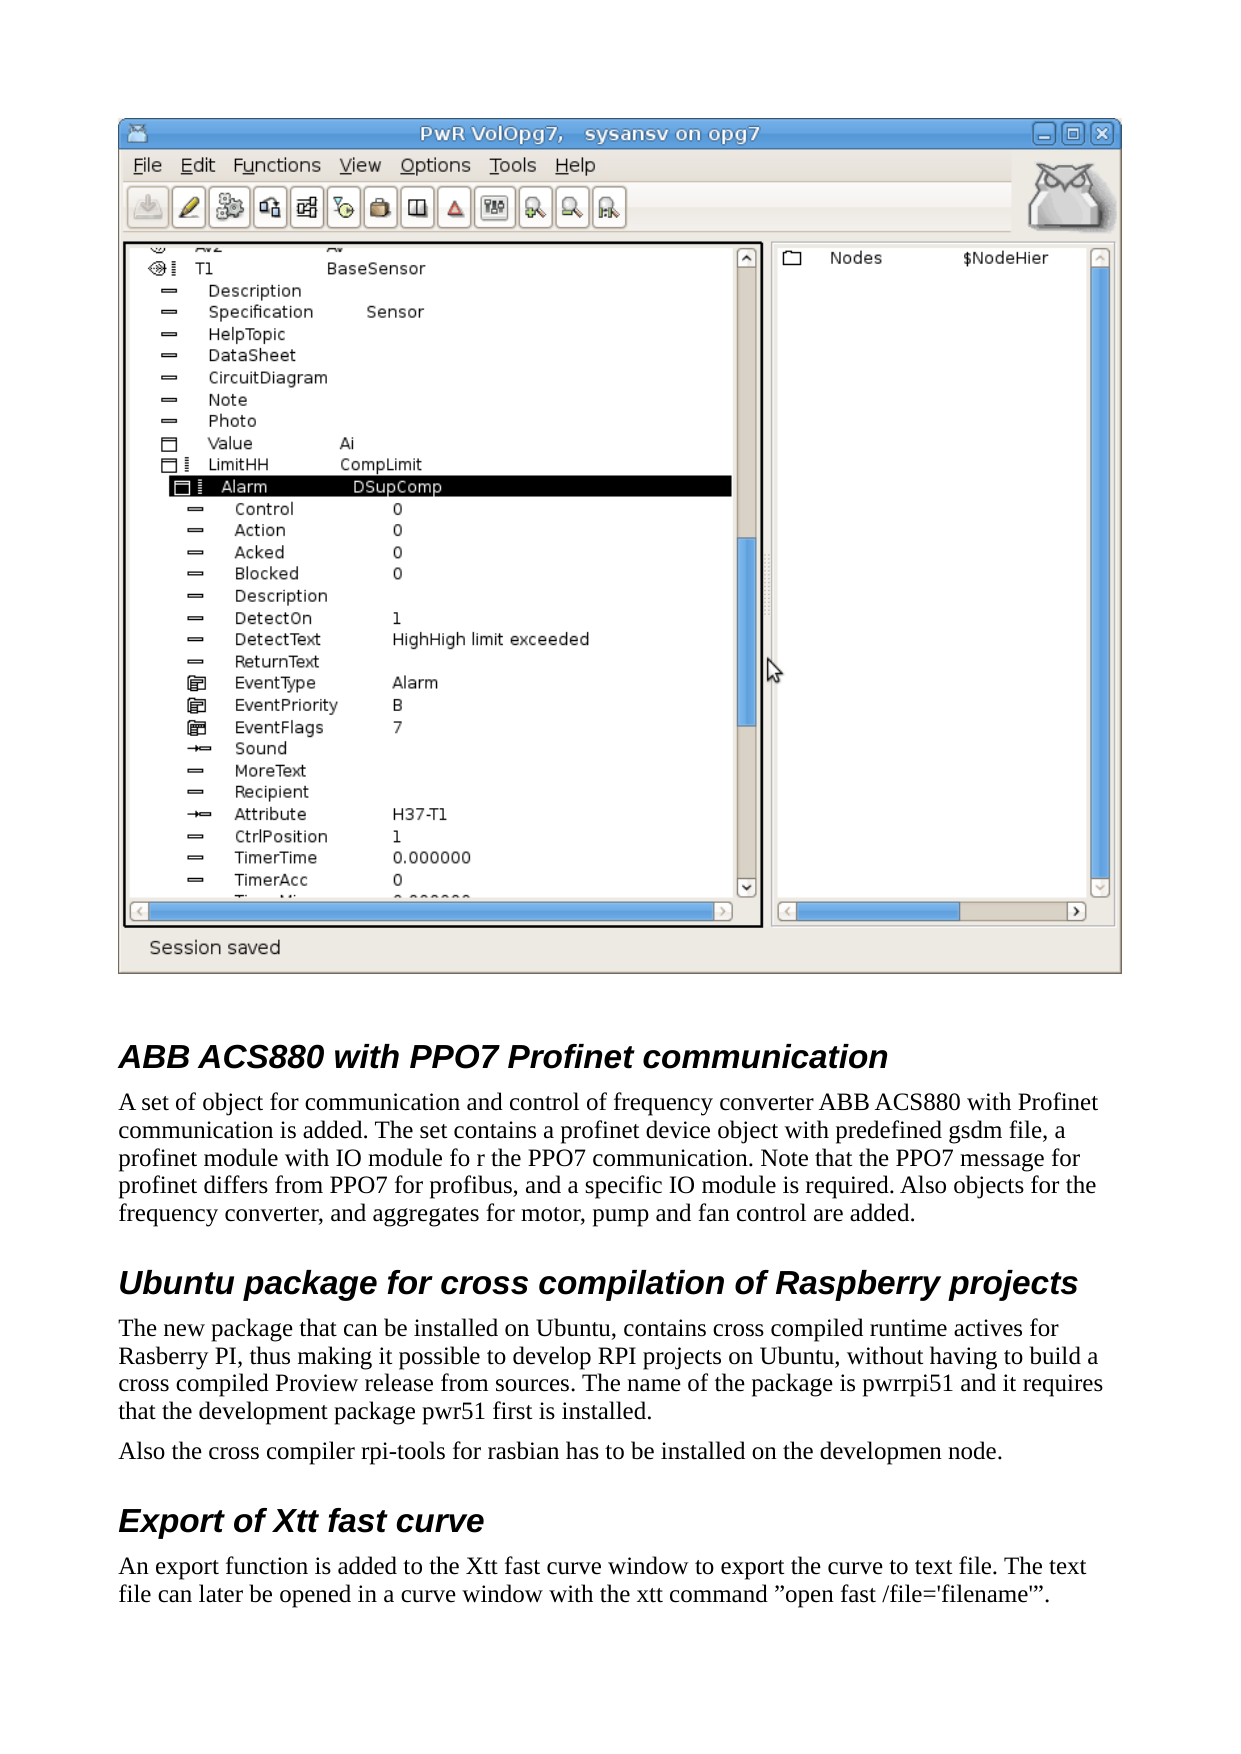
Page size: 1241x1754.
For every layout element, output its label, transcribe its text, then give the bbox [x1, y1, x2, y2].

text A set of object for communication and control of frequency converter ABB ACS880 with Profinet communication is added. The set contains a profinet device object with predefined gsdm file, a profinet module with IO module fo r the PPO7 communication. Note that the PPO7 message for profinet differs from PPO7 for profibus, and a specific IO module is required. Also objects for the frequency converter, and aggregates for motor, pump and fan control are added. [118, 1088, 1122, 1227]
subtitle ABB ACS880 with PPO7 Profinet communication [118, 1038, 1122, 1076]
text Also the cross compiler rpi-tools for rasbian has to be installed on the developmen node. [118, 1437, 1122, 1465]
text An export function is added to the Xtt fast curve window to export the curve to text file. The text file can later be opened in a curve window with the xtt command ”open fast /file='filename'”. [118, 1552, 1122, 1608]
subtitle Export of Xtt fast curve [118, 1503, 1122, 1540]
picture [118, 118, 1122, 974]
text The new package that can be installed on Ubuntu, contains cross compiled runtime actives for Rasberry PI, thus making it possible to develop RPI projects on Ubuntu, without having to build a cross compiled Proview release from sources. The name of the package is pwrrpi51 and it requires that the development package pwr51 first is installed. [118, 1314, 1122, 1425]
subtitle Ubuntu package for cross compilation of Raspberry projects [118, 1264, 1122, 1302]
